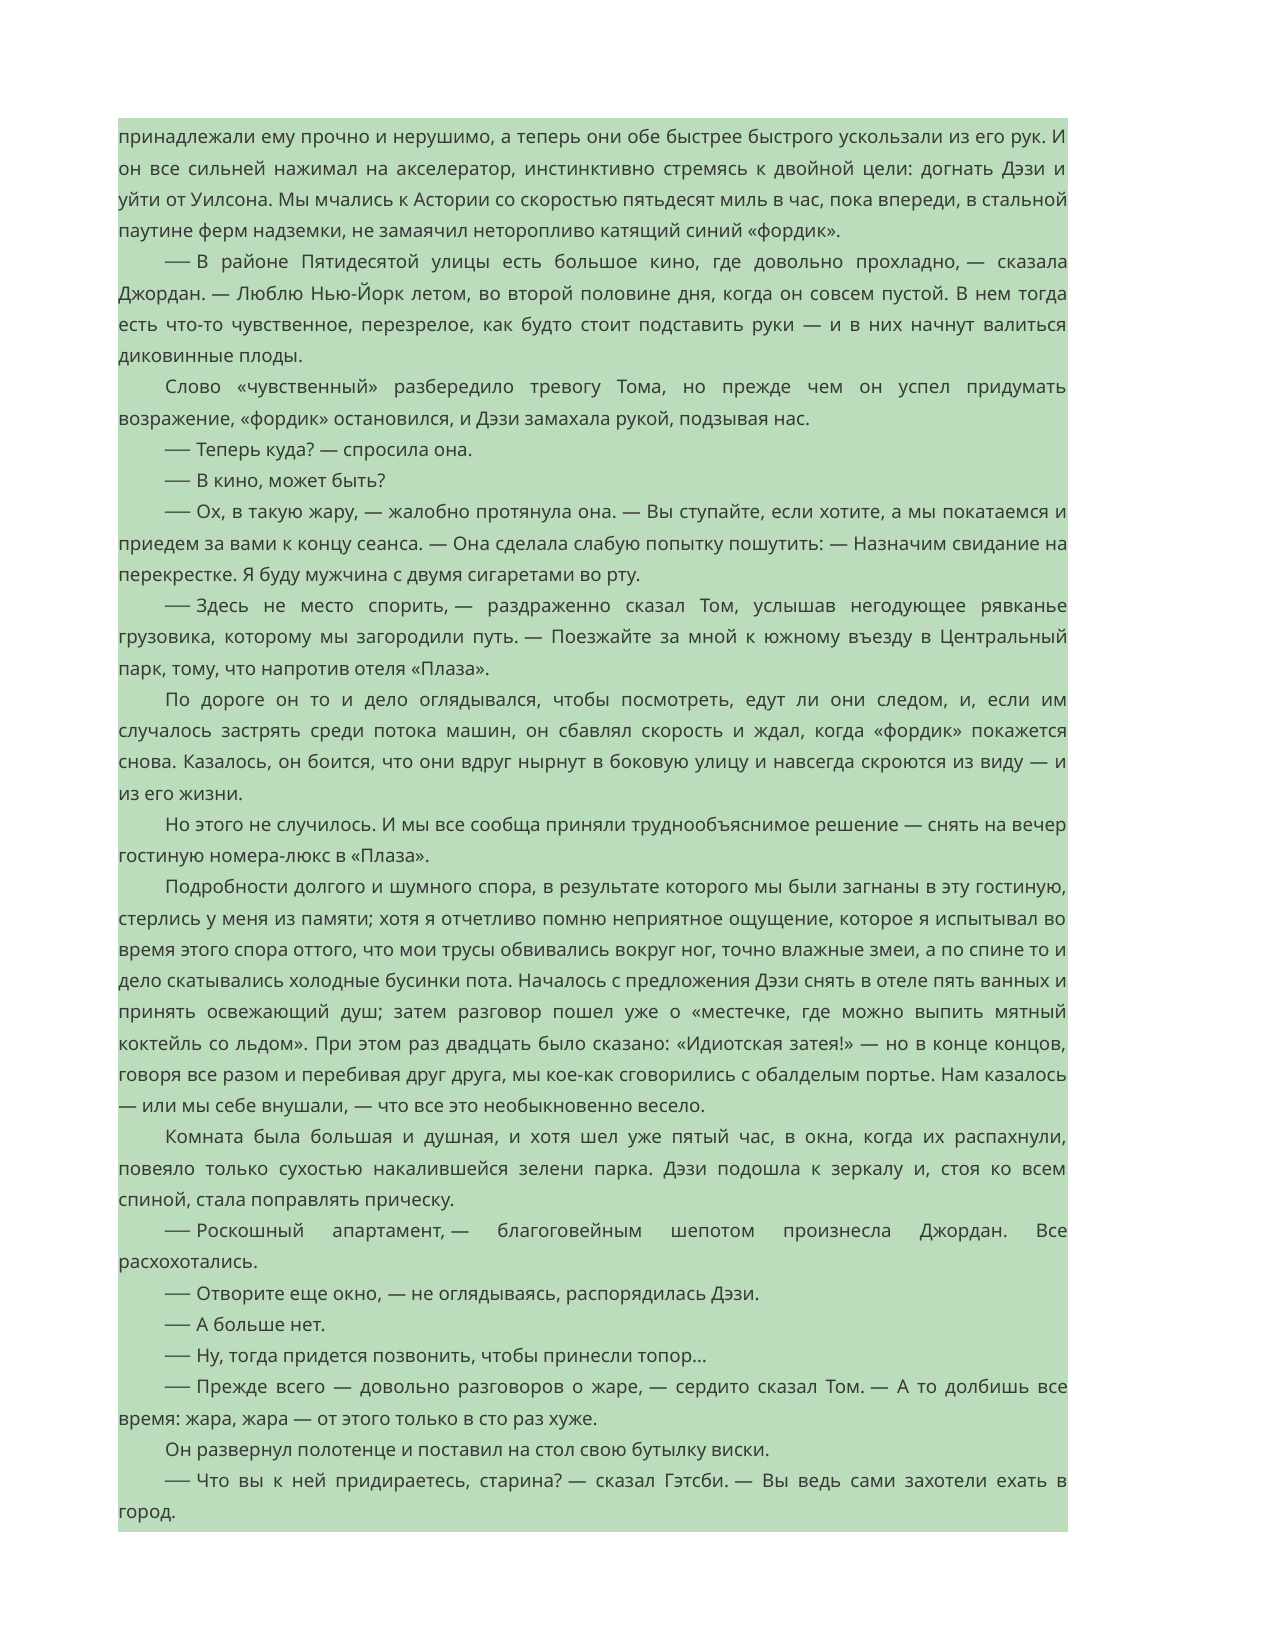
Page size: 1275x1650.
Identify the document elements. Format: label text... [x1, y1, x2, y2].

text — В кино, может быть? [118, 462, 1068, 493]
text — Здесь не место спорить, — раздраженно сказал Том, услышав негодующее рявканье грузовика, которому мы загородили путь. — Поезжайте за мной к южному въезду в Центральный парк, тому, что напротив отеля «Плаза». [118, 587, 1068, 681]
text — Ох, в такую жару, — жалобно протянула она. — Вы ступайте, если хотите, а мы покатаемся и приедем за вами к концу сеанса. — Она сделала слабую попытку пошутить: — Назначим свидание на перекрестке. Я буду мужчина с двумя сигаретами во рту. [118, 493, 1068, 587]
text — Что вы к ней придираетесь, старина? — сказал Гэтсби. — Вы ведь сами захотели ехать в город. [118, 1462, 1068, 1524]
text По дороге он то и дело оглядывался, чтобы посмотреть, едут ли они следом, и, если им случалось застрять среди потока машин, он сбавлял скорость и ждал, когда «фордик» покажется снова. Казалось, он боится, что они вдруг нырнут в боковую улицу и навсегда скроются из виду — и из его жизни. [118, 681, 1068, 806]
text принадлежали ему прочно и нерушимо, а теперь они обе быстрее быстрого ускользали из его рук. И он все сильней нажимал на акселератор, инстинктивно стремясь к двойной цели: догнать Дэзи и уйти от Уилсона. Мы мчались к Астории со скоростью пятьдесят миль в час, пока впереди, в стальной паутине ферм надземки, не замаячил неторопливо катящий синий «фордик». [118, 118, 1068, 243]
text — Теперь куда? — спросила она. [118, 431, 1068, 462]
text Комната была большая и душная, и хотя шел уже пятый час, в окна, когда их распахнули, повеяло только сухостью накалившейся зелени парка. Дэзи подошла к зеркалу и, стоя ко всем спиной, стала поправлять прическу. [118, 1118, 1068, 1212]
text — Отворите еще окно, — не оглядываясь, распорядилась Дэзи. [118, 1274, 1068, 1306]
text Но этого не случилось. И мы все сообща приняли труднообъяснимое решение — снять на вечер гостиную номера-люкс в «Плаза». [118, 806, 1068, 868]
text — В районе Пятидесятой улицы есть большое кино, где довольно прохладно, — сказала Джордан. — Люблю Нью-Йорк летом, во второй половине дня, когда он совсем пустой. В нем тогда есть что-то чувственное, перезрелое, как будто стоит подставить руки — и в них начнут валиться диковинные плоды. [118, 243, 1068, 368]
text — Ну, тогда придется позвонить, чтобы принесли топор… [118, 1337, 1068, 1368]
text — Прежде всего — довольно разговоров о жаре, — сердито сказал Том. — А то долбишь все время: жара, жара — от этого только в сто раз хуже. [118, 1368, 1068, 1431]
text Он развернул полотенце и поставил на стол свою бутылку виски. [118, 1431, 1068, 1462]
text — Роскошный апартамент, — благоговейным шепотом произнесла Джордан. Все расхохотались. [118, 1212, 1068, 1274]
text Слово «чувственный» разбередило тревогу Тома, но прежде чем он успел придумать возражение, «фордик» остановился, и Дэзи замахала рукой, подзывая нас. [118, 368, 1068, 431]
text Подробности долгого и шумного спора, в результате которого мы были загнаны в эту гостиную, стерлись у меня из памяти; хотя я отчетливо помню неприятное ощущение, которое я испытывал во время этого спора оттого, что мои трусы обвивались вокруг ног, точно влажные змеи, а по спине то и дело скатывались холодные бусинки пота. Началось с предложения Дэзи снять в отеле пять ванных и принять освежающий душ; затем разговор пошел уже о «местечке, где можно выпить мятный коктейль со льдом». При этом раз двадцать было сказано: «Идиотская затея!» — но в конце концов, говоря все разом и перебивая друг друга, мы кое-как сговорились с обалделым портье. Нам казалось — или мы себе внушали, — что все это необыкновенно весело. [118, 868, 1068, 1118]
text — А больше нет. [118, 1306, 1068, 1337]
